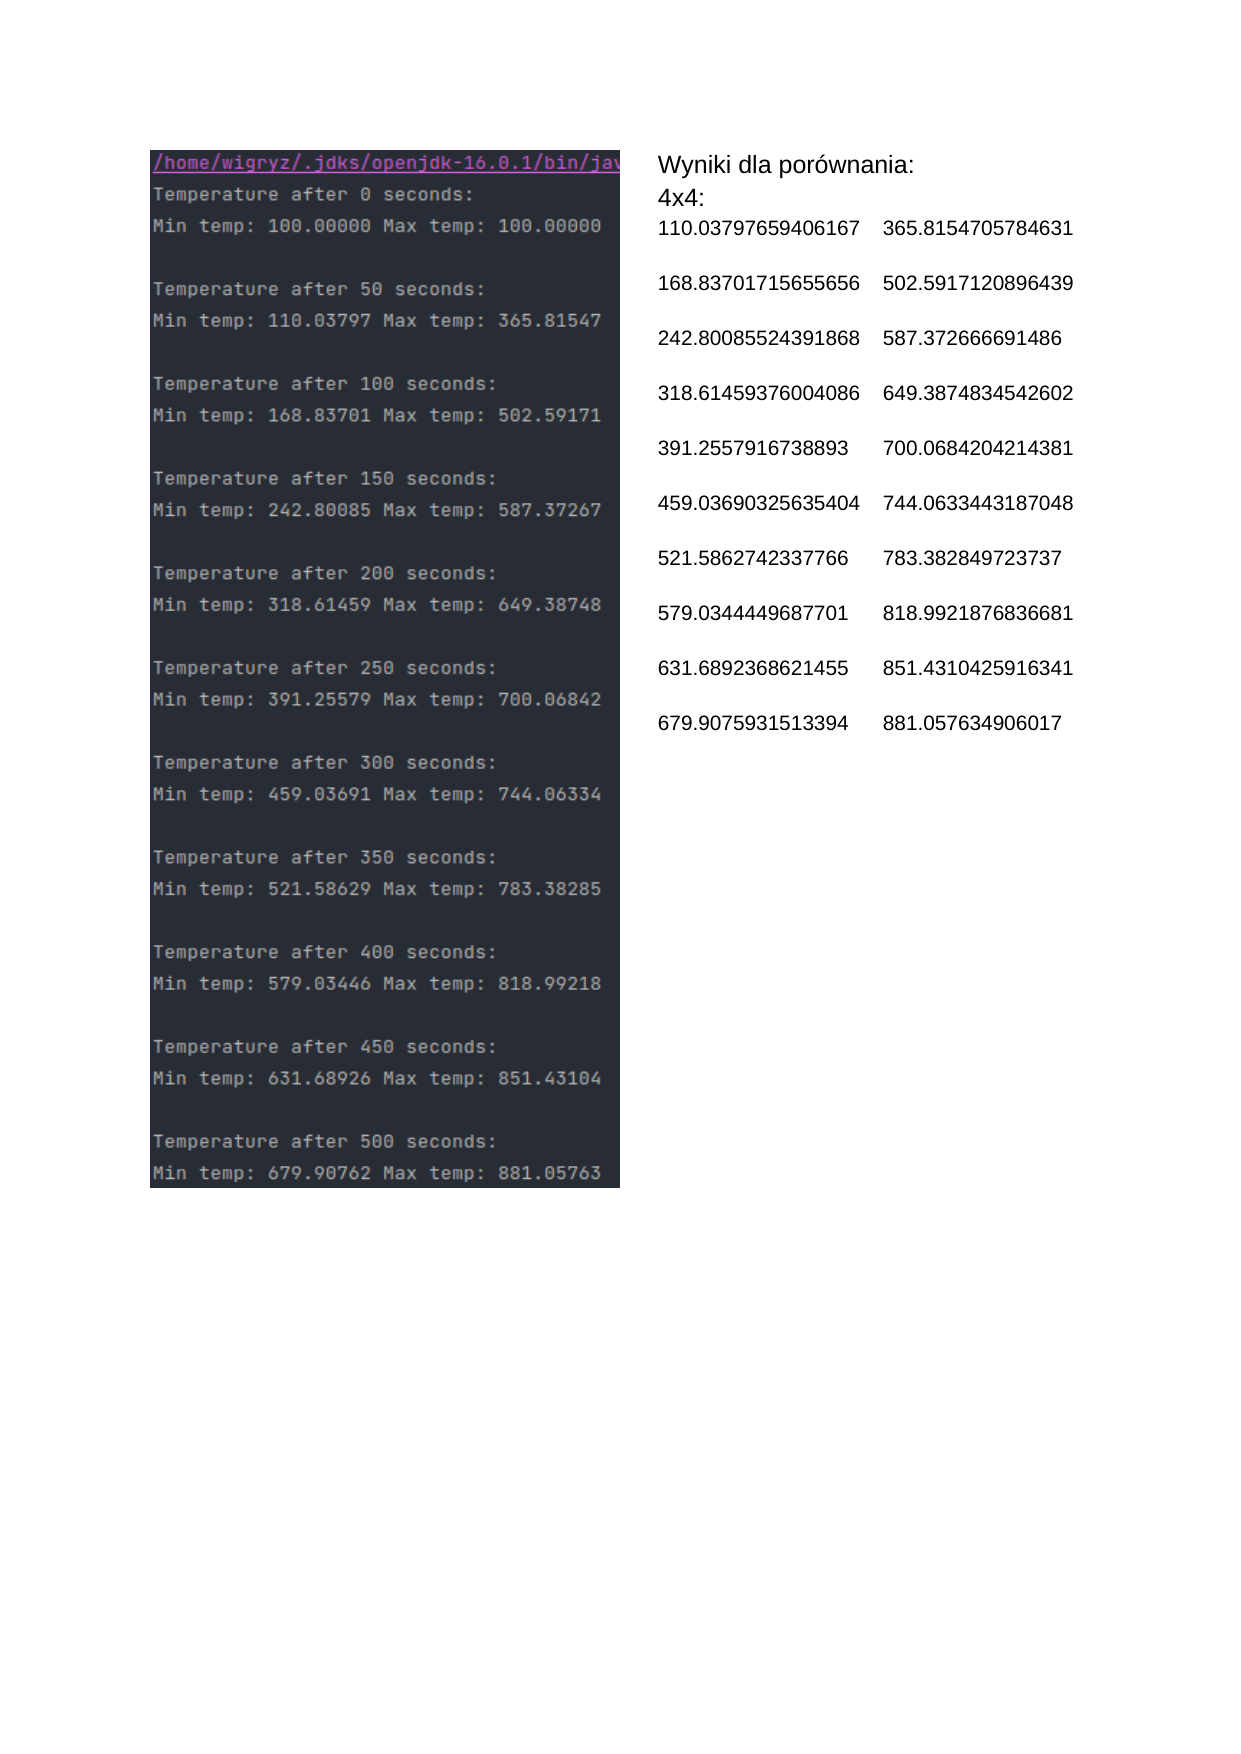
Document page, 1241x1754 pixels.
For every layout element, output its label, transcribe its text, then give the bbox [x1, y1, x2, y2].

text 168.83701715655656 502.5917120896439 [658, 271, 1090, 295]
picture [150, 150, 620, 1188]
text 579.0344449687701 818.9921876836681 [658, 601, 1090, 625]
text 521.5862742337766 783.382849723737 [658, 546, 1090, 570]
text 4x4: [658, 183, 1090, 212]
text 459.03690325635404 744.0633443187048 [658, 491, 1090, 515]
text 110.03797659406167 365.8154705784631 [658, 216, 1090, 240]
text 318.61459376004086 649.3874834542602 [658, 381, 1090, 405]
text 391.2557916738893 700.0684204214381 [658, 436, 1090, 460]
text 631.6892368621455 851.4310425916341 [658, 656, 1090, 680]
text 242.80085524391868 587.372666691486 [658, 326, 1090, 350]
text 679.9075931513394 881.057634906017 [658, 711, 1090, 735]
text Wyniki dla porównania: [658, 150, 1090, 179]
